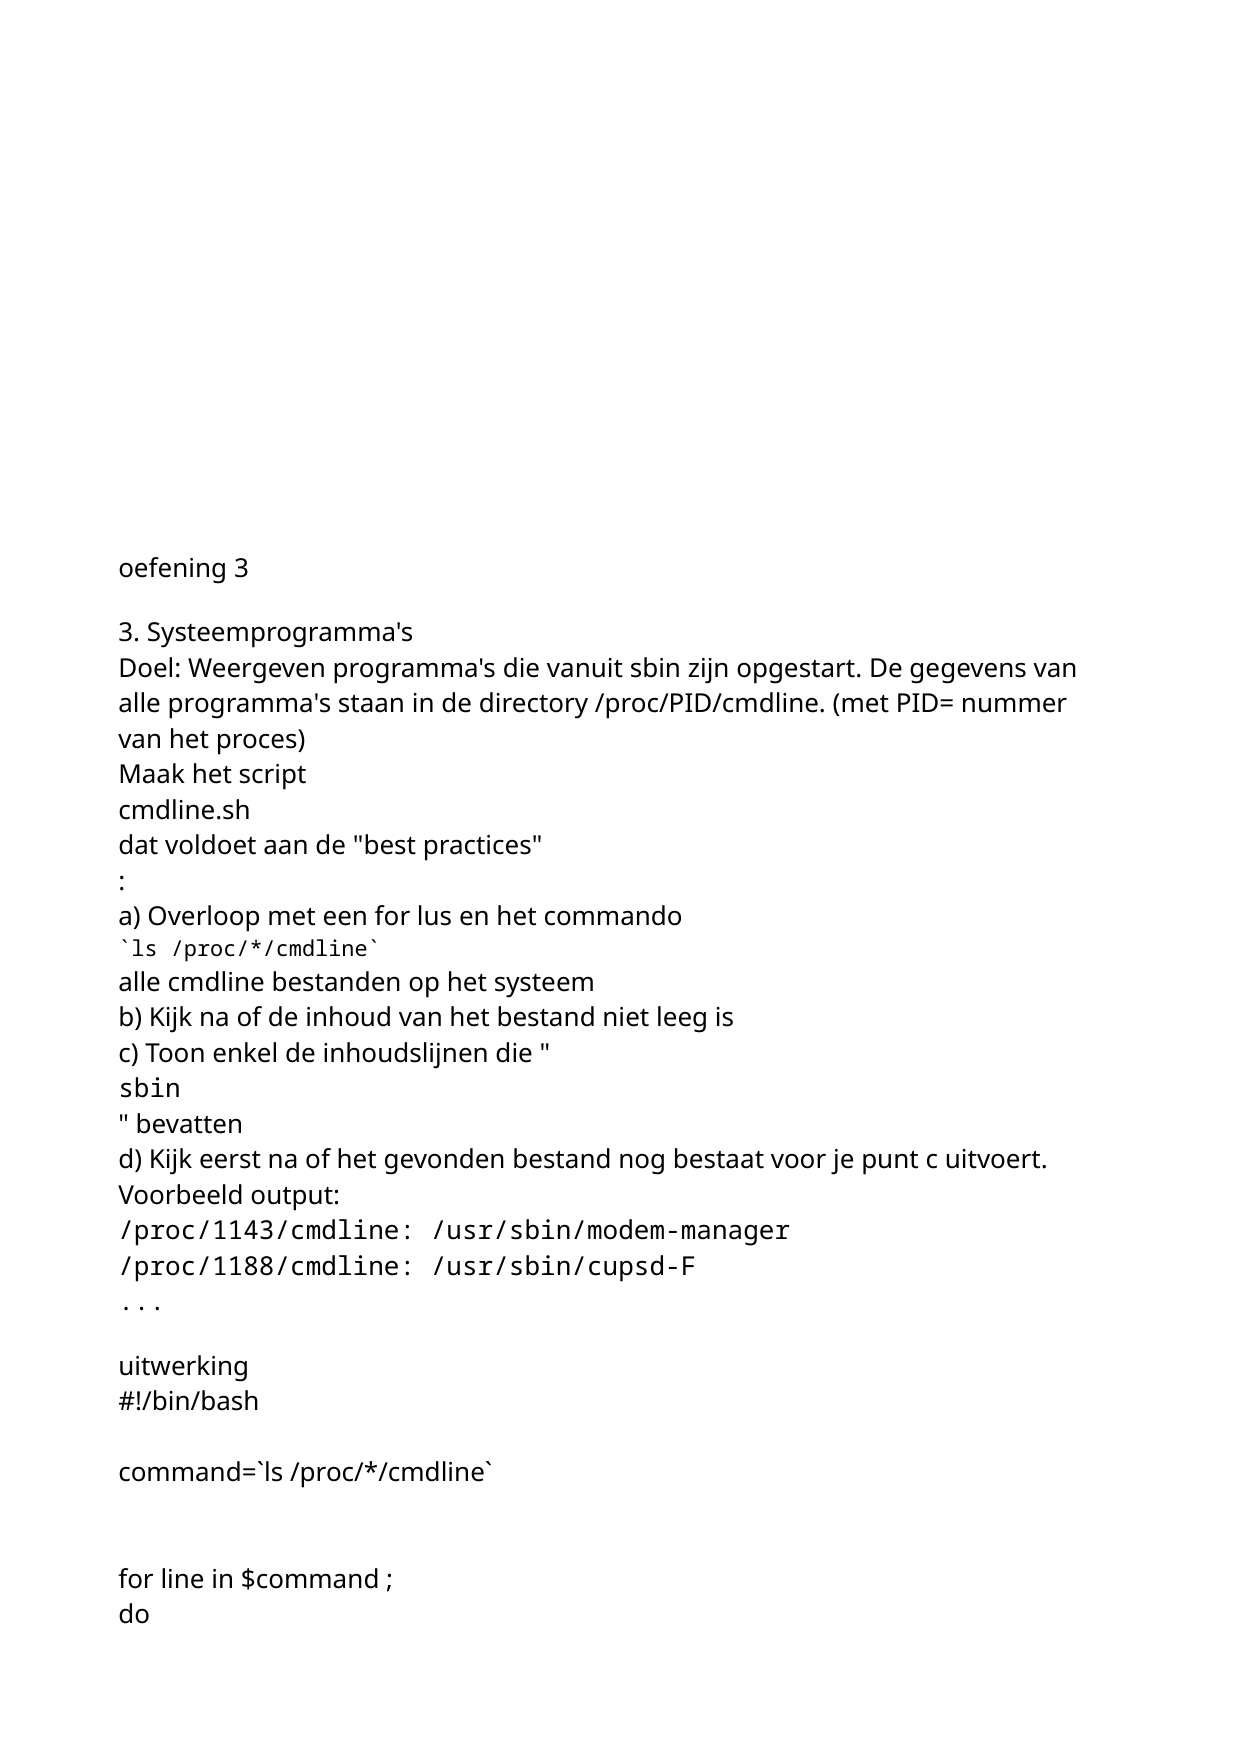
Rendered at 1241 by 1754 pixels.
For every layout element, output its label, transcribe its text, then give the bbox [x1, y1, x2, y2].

text /proc/1188/cmdline: /usr/sbin/cupsd-F [118, 1247, 1122, 1283]
text ... [118, 1283, 1122, 1318]
text oefening 3 [118, 549, 1122, 585]
text van het proces) [118, 720, 1122, 756]
text `ls /proc/*/cmdline` [118, 933, 1122, 963]
text for line in $command ; [118, 1560, 1122, 1596]
text cmdline.sh [118, 791, 1122, 827]
text d) Kijk eerst na of het gevonden bestand nog bestaat voor je punt c uitvoert. [118, 1141, 1122, 1176]
text alle programma's staan in de directory /proc/PID/cmdline. (met PID= nummer [118, 685, 1122, 720]
text 3. Systeemprogramma's [118, 614, 1122, 649]
text Maak het script [118, 756, 1122, 791]
text #!/bin/bash [118, 1383, 1122, 1418]
text dat voldoet aan de "best practices" [118, 827, 1122, 862]
text a) Overloop met een for lus en het commando [118, 898, 1122, 933]
text b) Kijk na of de inhoud van het bestand niet leeg is [118, 999, 1122, 1034]
text alle cmdline bestanden op het systeem [118, 963, 1122, 999]
text c) Toon enkel de inhoudslijnen die " [118, 1034, 1122, 1070]
text : [118, 862, 1122, 898]
text /proc/1143/cmdline: /usr/sbin/modem-manager [118, 1212, 1122, 1247]
text uitwerking [118, 1347, 1122, 1383]
text " bevatten [118, 1105, 1122, 1141]
text Doel: Weergeven programma's die vanuit sbin zijn opgestart. De gegevens van [118, 649, 1122, 685]
text Voorbeeld output: [118, 1176, 1122, 1212]
text sbin [118, 1070, 1122, 1105]
text do [118, 1596, 1122, 1631]
text command=`ls /proc/*/cmdline` [118, 1454, 1122, 1489]
